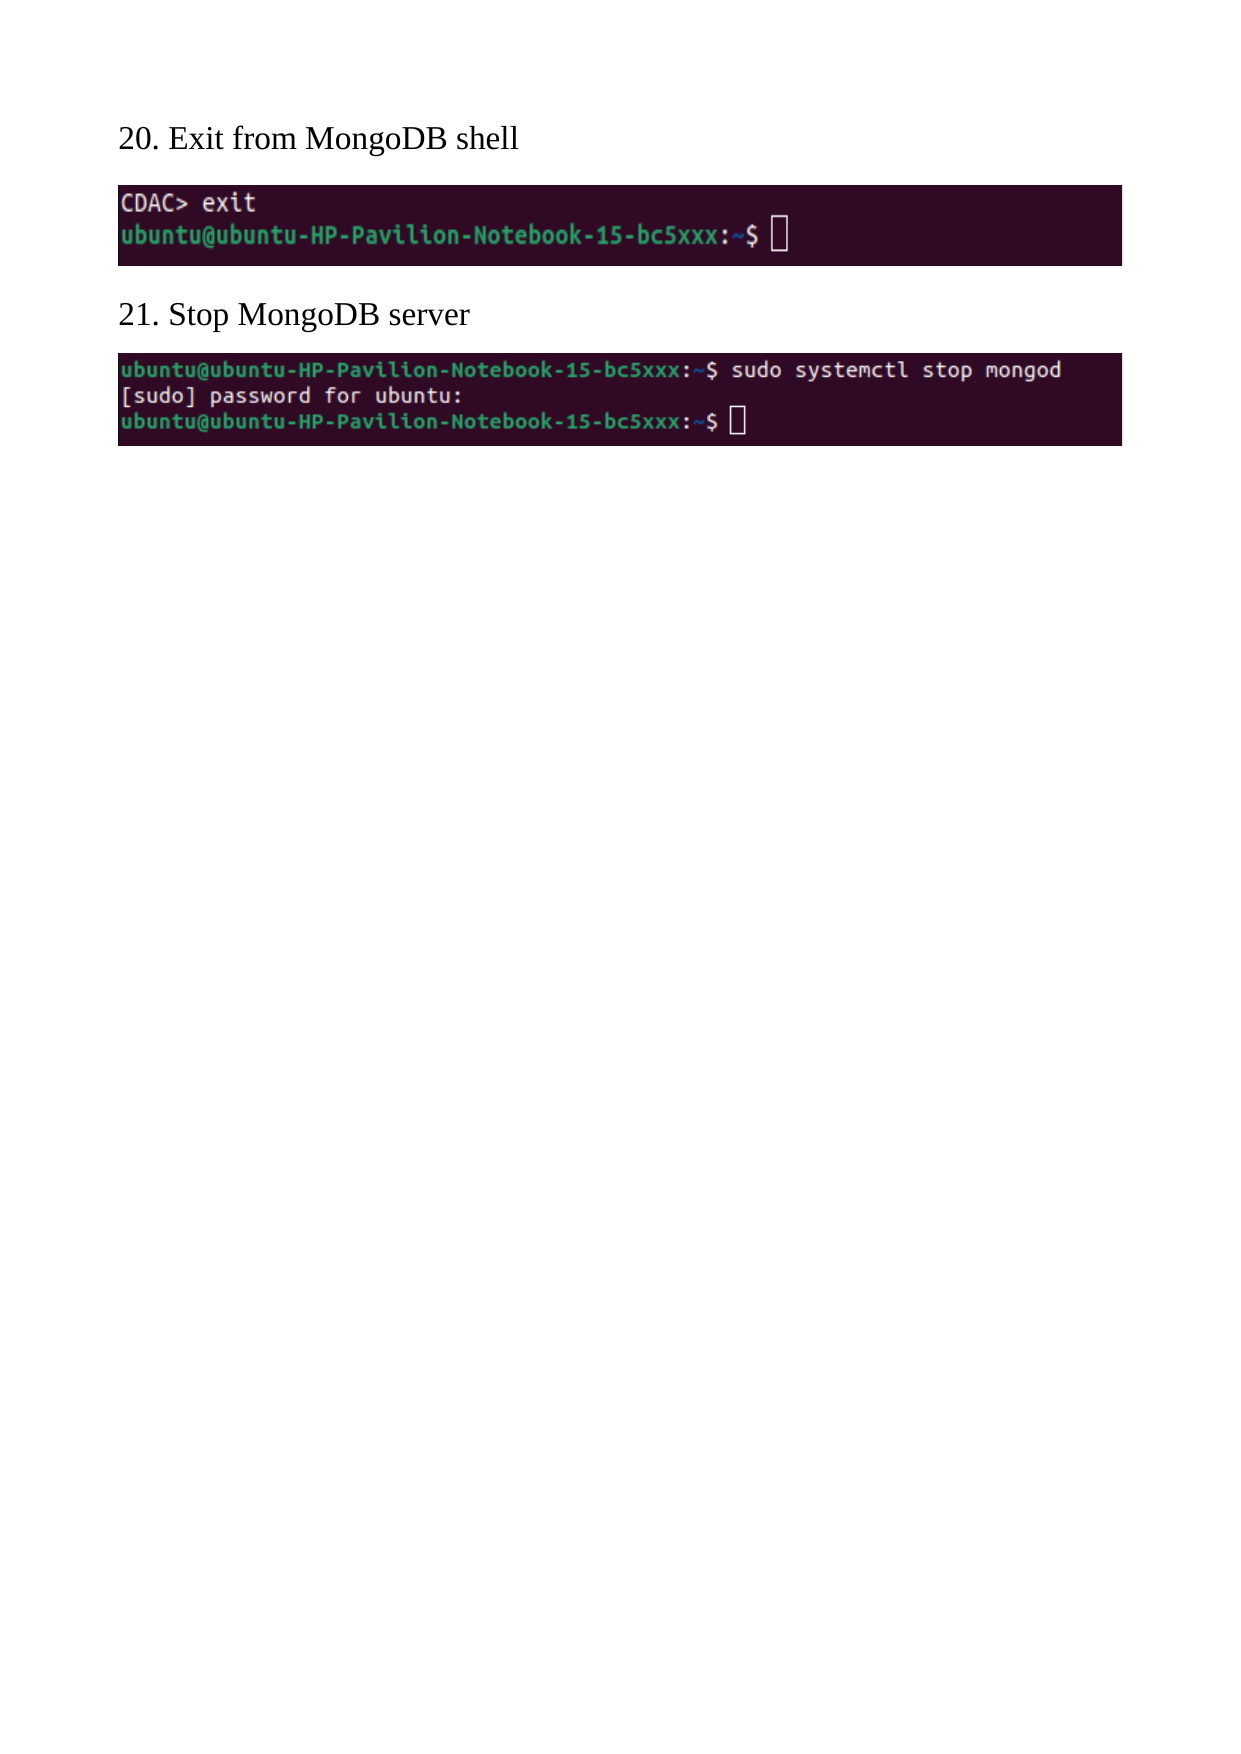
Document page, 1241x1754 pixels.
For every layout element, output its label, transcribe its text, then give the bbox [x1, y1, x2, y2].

picture [118, 185, 1123, 266]
picture [118, 353, 1123, 446]
text 21. Stop MongoDB server [118, 294, 1122, 332]
text 20. Exit from MongoDB shell [118, 118, 1122, 156]
